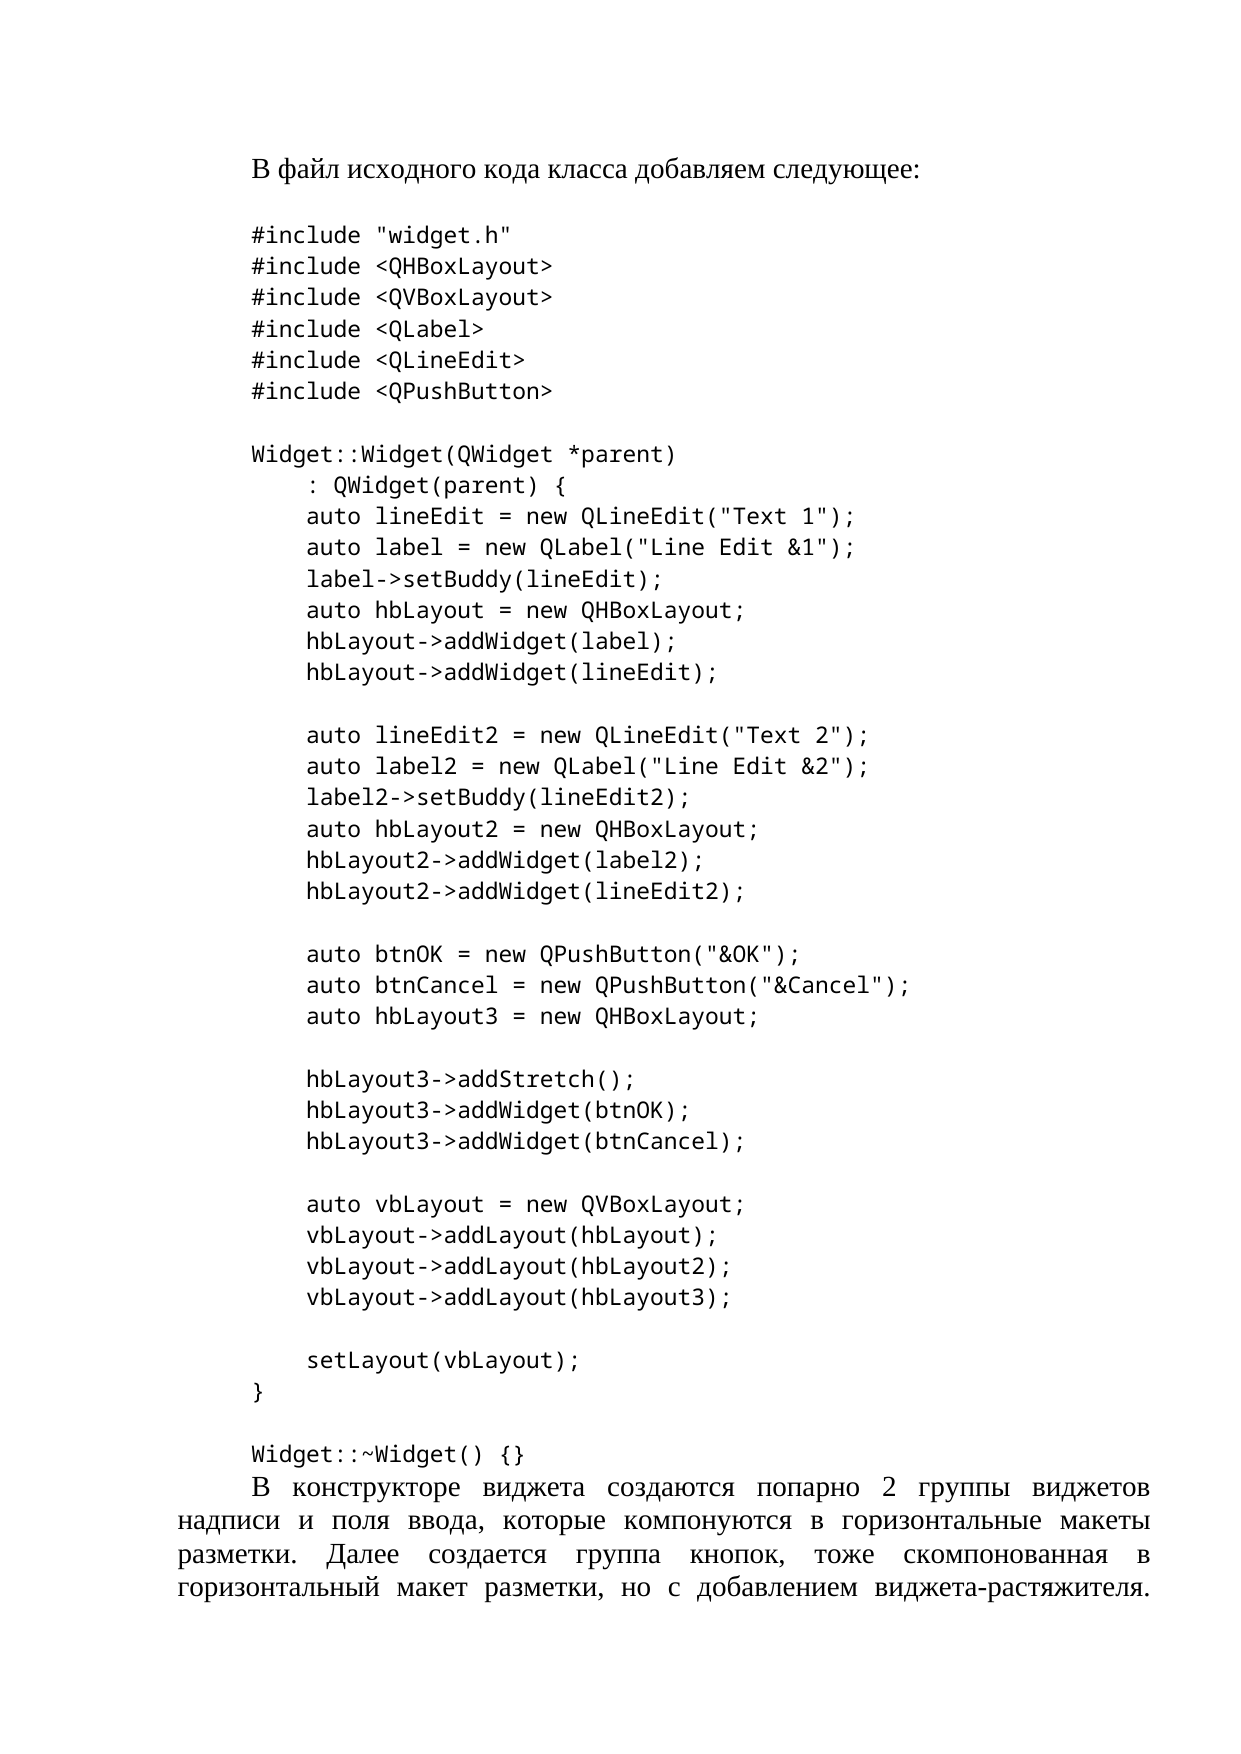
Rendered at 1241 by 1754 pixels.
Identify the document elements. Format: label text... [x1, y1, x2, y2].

text vbLayout->addLayout(hbLayout3); [177, 1281, 1152, 1312]
text #include <QPushButton> [177, 375, 1152, 406]
text hbLayout3->addWidget(btnCancel); [177, 1125, 1152, 1156]
text auto btnCancel = new QPushButton("&Cancel"); [177, 969, 1152, 1000]
text #include <QHBoxLayout> [177, 250, 1152, 281]
text hbLayout3->addWidget(btnOK); [177, 1094, 1152, 1125]
text hbLayout->addWidget(label); [177, 625, 1152, 656]
text vbLayout->addLayout(hbLayout2); [177, 1250, 1152, 1281]
text label->setBuddy(lineEdit); [177, 562, 1152, 594]
text auto hbLayout3 = new QHBoxLayout; [177, 1000, 1152, 1031]
text #include <QLineEdit> [177, 344, 1152, 375]
text hbLayout3->addStretch(); [177, 1062, 1152, 1094]
text Widget::~Widget() {} [177, 1437, 1152, 1469]
text hbLayout->addWidget(lineEdit); [177, 656, 1152, 687]
text setLayout(vbLayout); [177, 1344, 1152, 1375]
text auto vbLayout = new QVBoxLayout; [177, 1187, 1152, 1219]
text auto lineEdit2 = new QLineEdit("Text 2"); [177, 719, 1152, 750]
text #include "widget.h" [177, 219, 1152, 250]
text auto hbLayout2 = new QHBoxLayout; [177, 812, 1152, 844]
text label2->setBuddy(lineEdit2); [177, 781, 1152, 812]
text В файл исходного кода класса добавляем следующее: [177, 152, 1152, 185]
text hbLayout2->addWidget(lineEdit2); [177, 875, 1152, 906]
text auto label = new QLabel("Line Edit &1"); [177, 531, 1152, 562]
text auto hbLayout = new QHBoxLayout; [177, 594, 1152, 625]
text auto label2 = new QLabel("Line Edit &2"); [177, 750, 1152, 781]
text : QWidget(parent) { [177, 469, 1152, 500]
text Widget::Widget(QWidget *parent) [177, 437, 1152, 469]
text В конструкторе виджета создаются попарно 2 группы виджетов надписи и поля ввода, которые компонуются в горизонтальные макеты разметки. Далее создается группа кнопок, тоже скомпонованная в горизонтальный макет разметки, но с добавлением виджета-растяжителя. [177, 1469, 1152, 1603]
text auto btnOK = new QPushButton("&OK"); [177, 937, 1152, 969]
text } [177, 1375, 1152, 1406]
text #include <QVBoxLayout> [177, 281, 1152, 312]
text #include <QLabel> [177, 312, 1152, 344]
text auto lineEdit = new QLineEdit("Text 1"); [177, 500, 1152, 531]
text hbLayout2->addWidget(label2); [177, 844, 1152, 875]
text vbLayout->addLayout(hbLayout); [177, 1219, 1152, 1250]
